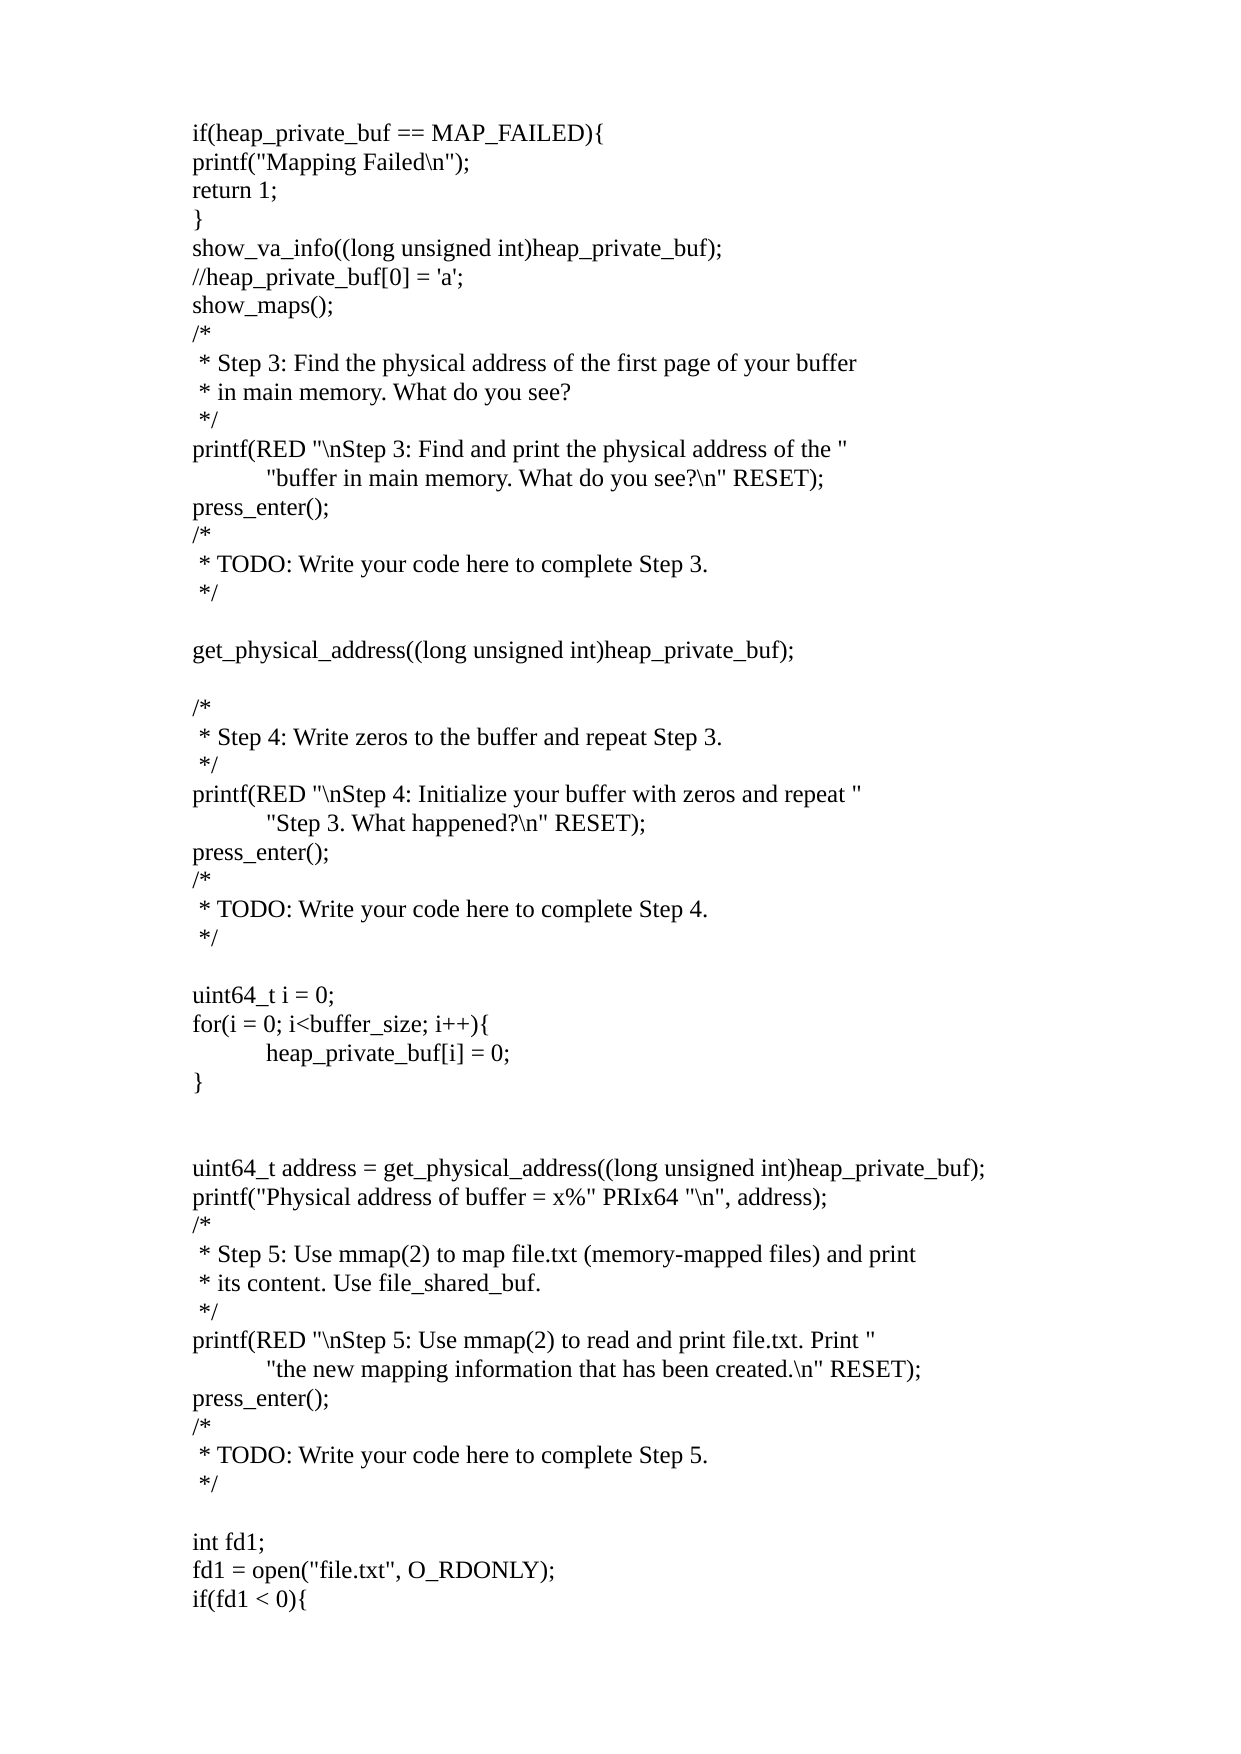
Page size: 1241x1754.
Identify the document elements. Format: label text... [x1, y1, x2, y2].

text * Step 3: Find the physical address of the first page of your buffer [118, 348, 1122, 377]
text if(fd1 < 0){ [118, 1584, 1122, 1613]
text uint64_t address = get_physical_address((long unsigned int)heap_private_buf); [118, 1153, 1122, 1182]
text */ [118, 923, 1122, 952]
text } [118, 1067, 1122, 1096]
text "Step 3. What happened?\n" RESET); [118, 808, 1122, 837]
text * TODO: Write your code here to complete Step 5. [118, 1441, 1122, 1469]
text press_enter(); [118, 492, 1122, 521]
text uint64_t i = 0; [118, 981, 1122, 1009]
text /* [118, 521, 1122, 549]
text */ [118, 1469, 1122, 1498]
text */ [118, 406, 1122, 434]
text "the new mapping information that has been created.\n" RESET); [118, 1354, 1122, 1383]
text * TODO: Write your code here to complete Step 3. [118, 549, 1122, 578]
text //heap_private_buf[0] = 'a'; [118, 262, 1122, 291]
text * in main memory. What do you see? [118, 377, 1122, 406]
text * Step 4: Write zeros to the buffer and repeat Step 3. [118, 722, 1122, 751]
text printf(RED "\nStep 3: Find and print the physical address of the " [118, 434, 1122, 463]
text printf("Physical address of buffer = x%" PRIx64 "\n", address); [118, 1182, 1122, 1211]
text printf(RED "\nStep 4: Initialize your buffer with zeros and repeat " [118, 779, 1122, 808]
text for(i = 0; i<buffer_size; i++){ [118, 1009, 1122, 1038]
text printf(RED "\nStep 5: Use mmap(2) to read and print file.txt. Print " [118, 1326, 1122, 1354]
text * TODO: Write your code here to complete Step 4. [118, 894, 1122, 923]
text */ [118, 1297, 1122, 1326]
text fd1 = open("file.txt", O_RDONLY); [118, 1556, 1122, 1584]
text * its content. Use file_shared_buf. [118, 1268, 1122, 1297]
text show_va_info((long unsigned int)heap_private_buf); [118, 233, 1122, 262]
text /* [118, 866, 1122, 894]
text /* [118, 1211, 1122, 1239]
text press_enter(); [118, 837, 1122, 866]
text show_maps(); [118, 291, 1122, 319]
text if(heap_private_buf == MAP_FAILED){ [118, 118, 1122, 147]
text /* [118, 1412, 1122, 1441]
text int fd1; [118, 1527, 1122, 1556]
text printf("Mapping Failed\n"); [118, 147, 1122, 176]
text press_enter(); [118, 1383, 1122, 1412]
text /* [118, 693, 1122, 722]
text get_physical_address((long unsigned int)heap_private_buf); [118, 636, 1122, 664]
text */ [118, 751, 1122, 779]
text } [118, 204, 1122, 233]
text return 1; [118, 176, 1122, 204]
text */ [118, 578, 1122, 607]
text * Step 5: Use mmap(2) to map file.txt (memory-mapped files) and print [118, 1239, 1122, 1268]
text "buffer in main memory. What do you see?\n" RESET); [118, 463, 1122, 492]
text /* [118, 319, 1122, 348]
text heap_private_buf[i] = 0; [118, 1038, 1122, 1067]
